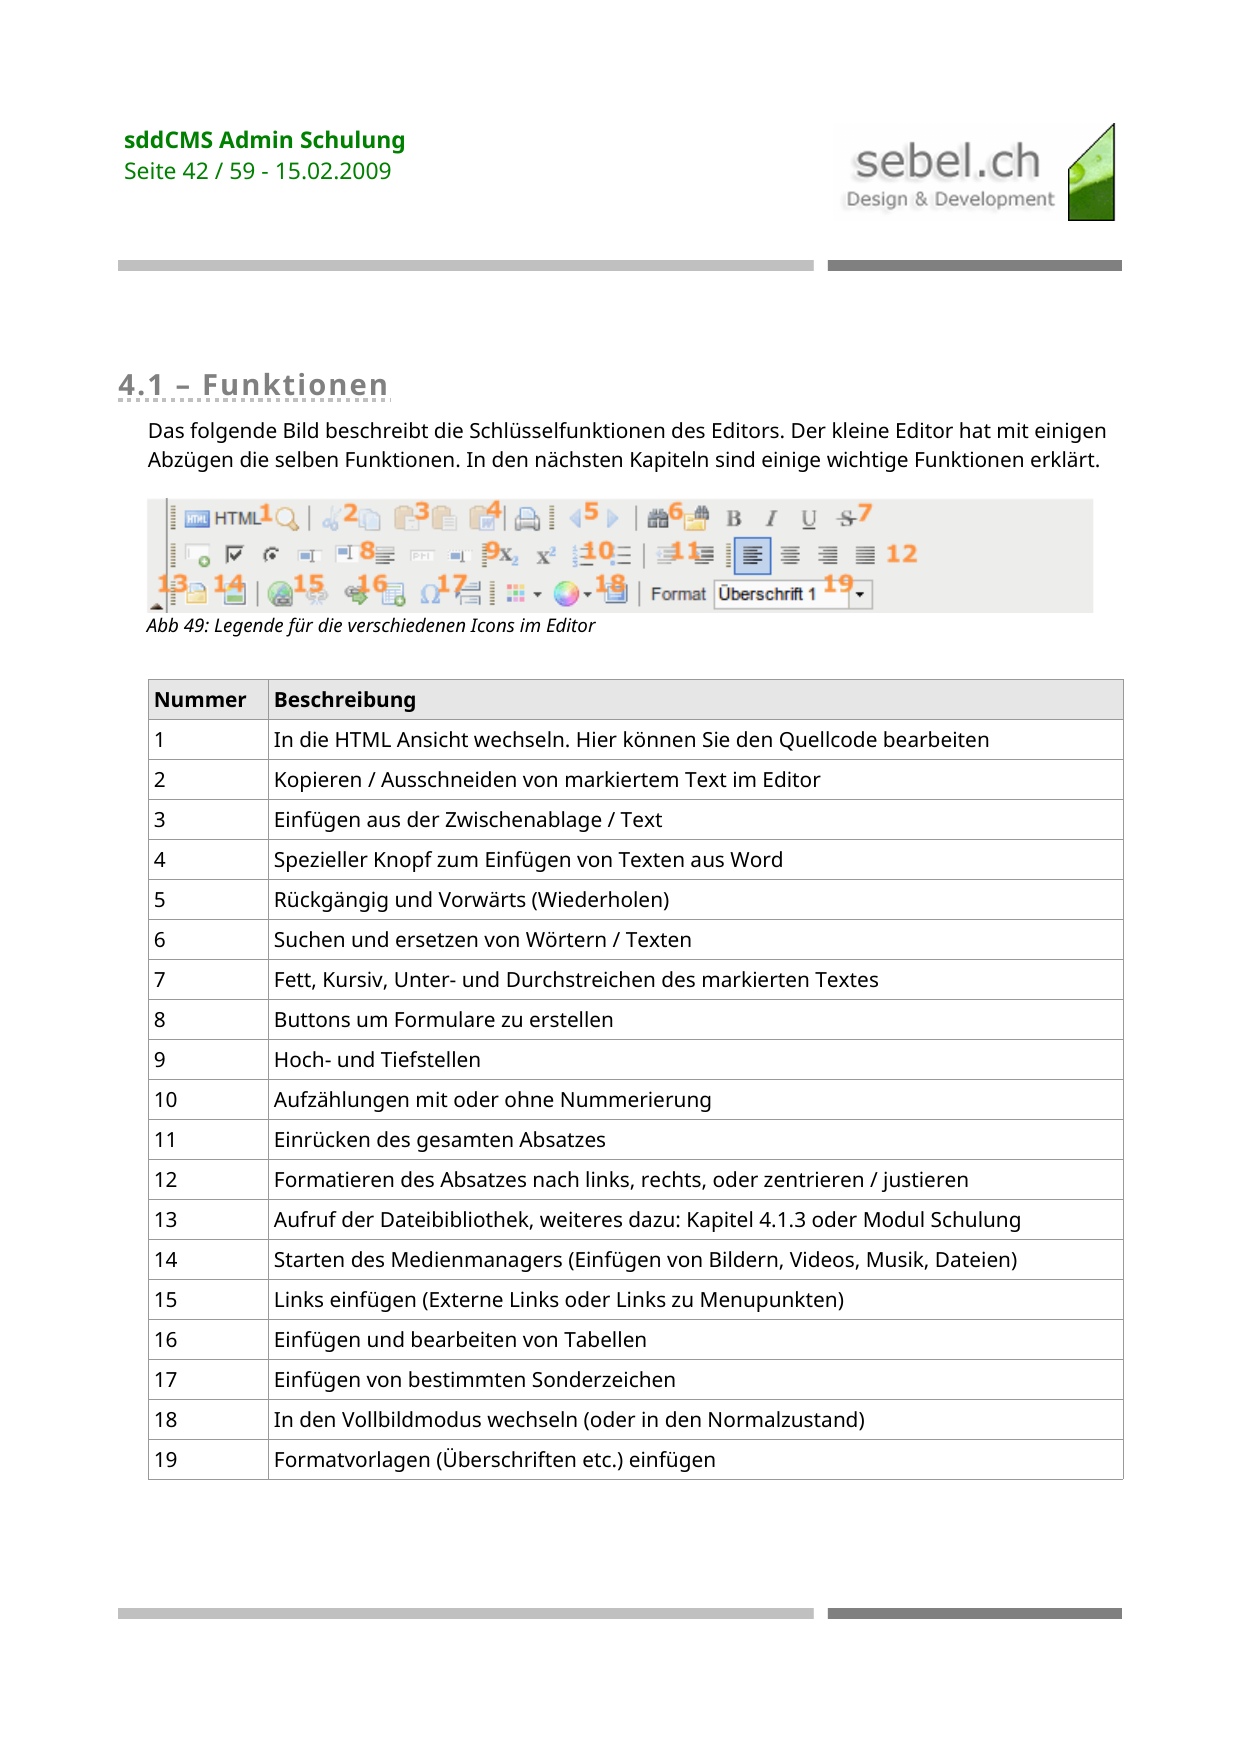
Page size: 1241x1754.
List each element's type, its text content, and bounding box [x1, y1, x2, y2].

table_cell Einfügen und bearbeiten von Tabellen [269, 1320, 1123, 1359]
table_cell 4 [149, 840, 268, 879]
table_cell Aufzählungen mit oder ohne Nummerierung [269, 1080, 1123, 1119]
table_cell 2 [149, 760, 268, 799]
table_cell 6 [149, 920, 268, 959]
picture [146, 498, 1094, 613]
table_cell 7 [149, 960, 268, 999]
table_cell Aufruf der Dateibibliothek, weiteres dazu: Kapitel 4.1.3 oder Modul Schulung [269, 1200, 1123, 1239]
table_cell Formatieren des Absatzes nach links, rechts, oder zentrieren / justieren [269, 1160, 1123, 1199]
table_cell 5 [149, 880, 268, 919]
table_cell Rückgängig und Vorwärts (Wiederholen) [269, 880, 1123, 919]
table_cell In die HTML Ansicht wechseln. Hier können Sie den Quellcode bearbeiten [269, 720, 1123, 759]
table_cell Einrücken des gesamten Absatzes [269, 1120, 1123, 1159]
picture [118, 1608, 1122, 1619]
table_cell Formatvorlagen (Überschriften etc.) einfügen [269, 1440, 1123, 1479]
table_cell 16 [149, 1320, 268, 1359]
table_cell 17 [149, 1360, 268, 1399]
subtitle 4.1 – Funktionen [118, 364, 1122, 404]
table_cell In den Vollbildmodus wechseln (oder in den Normalzustand) [269, 1400, 1123, 1439]
table_cell Spezieller Knopf zum Einfügen von Texten aus Word [269, 840, 1123, 879]
table_cell 11 [149, 1120, 268, 1159]
table_header Beschreibung [269, 680, 1123, 719]
text Das folgende Bild beschreibt die Schlüsselfunktionen des Editors. Der kleine Editor hat mit einigen Abzügen die selben Funktionen. In den nächsten Kapiteln sind einige wichtige Funktionen erklärt. [148, 417, 1122, 473]
table_cell Links einfügen (Externe Links oder Links zu Menupunkten) [269, 1280, 1123, 1319]
table_cell 9 [149, 1040, 268, 1079]
table_cell Einfügen von bestimmten Sonderzeichen [269, 1360, 1123, 1399]
table_cell Fett, Kursiv, Unter- und Durchstreichen des markierten Textes [269, 960, 1123, 999]
table_cell 3 [149, 800, 268, 839]
table_cell 15 [149, 1280, 268, 1319]
table_cell 18 [149, 1400, 268, 1439]
table_cell Buttons um Formulare zu erstellen [269, 1000, 1123, 1039]
table_cell Kopieren / Ausschneiden von markiertem Text im Editor [269, 760, 1123, 799]
table_cell 13 [149, 1200, 268, 1239]
table_cell 1 [149, 720, 268, 759]
table_cell 12 [149, 1160, 268, 1199]
table_cell 14 [149, 1240, 268, 1279]
table_header Nummer [149, 680, 268, 719]
picture [118, 260, 1122, 271]
text Abb 49: Legende für die verschiedenen Icons im Editor [147, 613, 1093, 638]
table_cell 19 [149, 1440, 268, 1479]
table_cell Einfügen aus der Zwischenablage / Text [269, 800, 1123, 839]
table_cell 8 [149, 1000, 268, 1039]
table_cell 10 [149, 1080, 268, 1119]
table_cell Hoch- und Tiefstellen [269, 1040, 1123, 1079]
table_cell Suchen und ersetzen von Wörtern / Texten [269, 920, 1123, 959]
table_cell Starten des Medienmanagers (Einfügen von Bildern, Videos, Musik, Dateien) [269, 1240, 1123, 1279]
